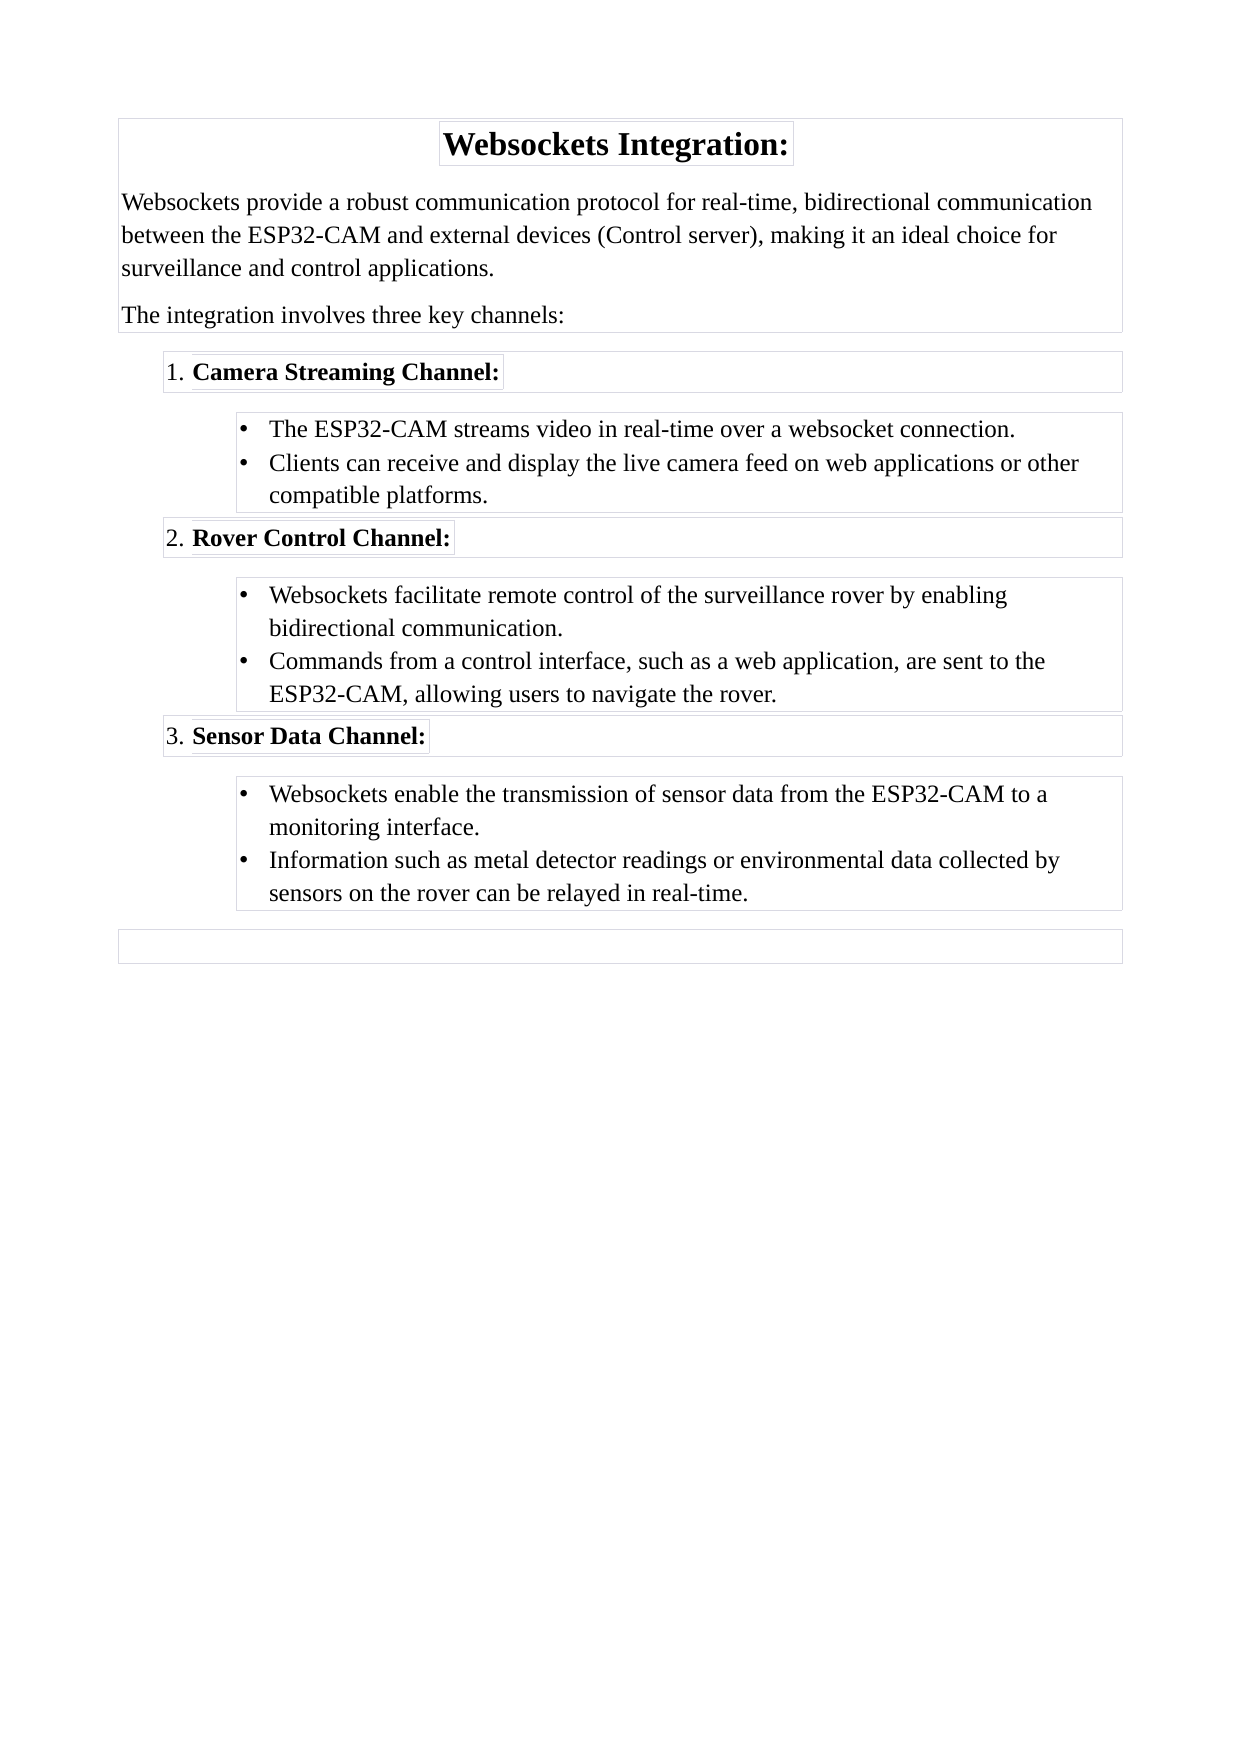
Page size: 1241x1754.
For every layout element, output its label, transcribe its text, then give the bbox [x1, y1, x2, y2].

list Websockets enable the transmission of sensor data from the ESP32-CAM to a monitoring interface. [237, 777, 1122, 841]
list Rover Control Channel: [164, 518, 1122, 557]
text Websockets provide a robust communication protocol for real-time, bidirectional communication between the ESP32-CAM and external devices (Control server), making it an ideal choice for surveillance and control applications. [119, 184, 1122, 281]
list Camera Streaming Channel: [164, 352, 1122, 392]
list Websockets facilitate remote control of the surveillance rover by enabling bidirectional communication. [237, 578, 1122, 642]
list The ESP32-CAM streams video in real-time over a websocket connection. [237, 413, 1122, 443]
list Sensor Data Channel: [164, 716, 1122, 756]
text Websockets Integration: [119, 119, 1122, 166]
list Commands from a control interface, such as a web application, are sent to the ESP32-CAM, allowing users to navigate the rover. [237, 643, 1122, 711]
list Clients can receive and display the live camera feed on web applications or other compatible platforms. [237, 444, 1122, 512]
list Information such as metal detector readings or environmental data collected by sensors on the rover can be relayed in real-time. [237, 842, 1122, 910]
text The integration involves three key channels: [119, 297, 1122, 332]
